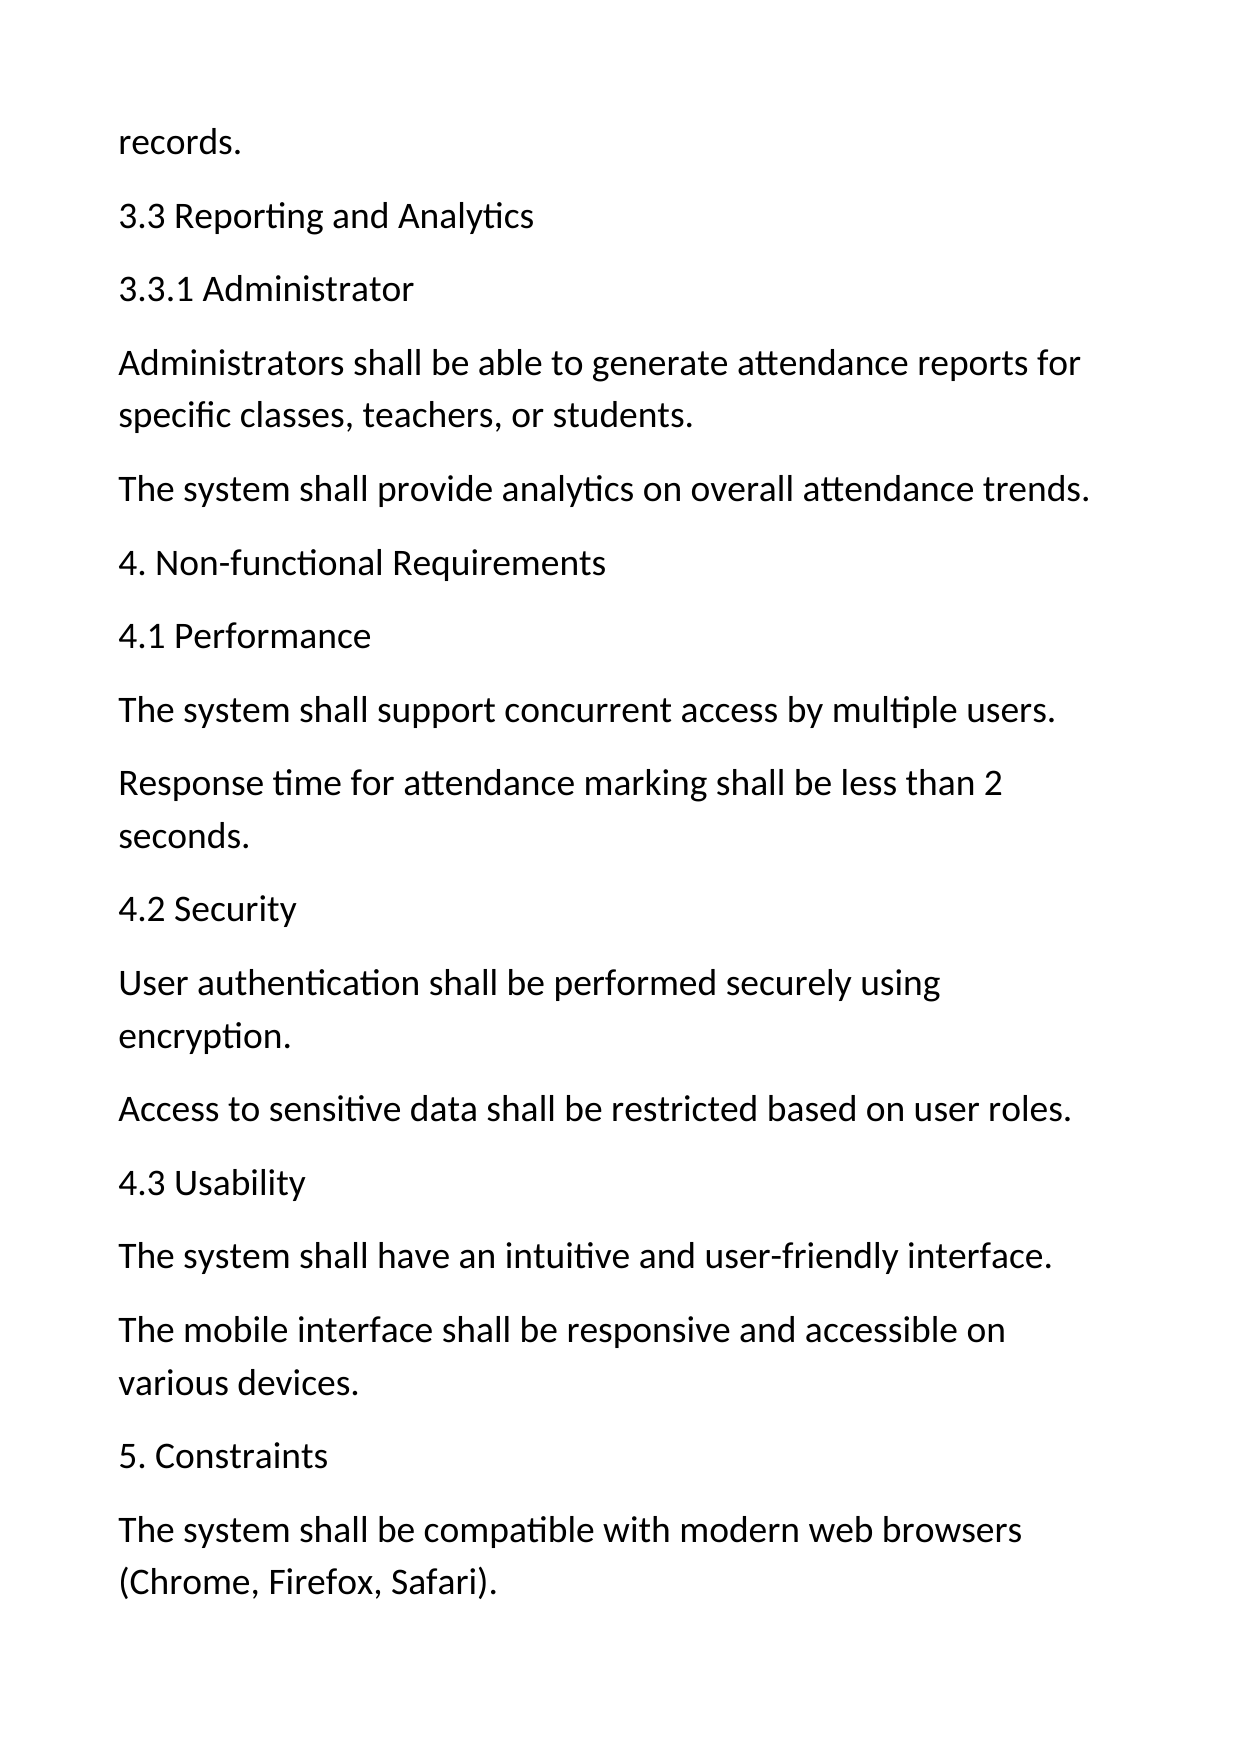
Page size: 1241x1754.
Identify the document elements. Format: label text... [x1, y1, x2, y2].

text 4.2 Security [118, 885, 1122, 931]
text The mobile interface shall be responsive and accessible on various devices. [118, 1306, 1122, 1404]
text 3.3.1 Administrator [118, 265, 1122, 311]
text 4.1 Performance [118, 612, 1122, 658]
text Administrators shall be able to generate attendance reports for specific classes, teachers, or students. [118, 339, 1122, 437]
text 4. Non-functional Requirements [118, 538, 1122, 584]
text 4.3 Usability [118, 1159, 1122, 1204]
text User authentication shall be performed securely using encryption. [118, 959, 1122, 1057]
text Access to sensitive data shall be restricted based on user roles. [118, 1085, 1122, 1131]
text The system shall provide analytics on overall attendance trends. [118, 465, 1122, 511]
text 3.3 Reporting and Analytics [118, 192, 1122, 237]
text 5. Constraints [118, 1432, 1122, 1478]
text The system shall support concurrent access by multiple users. [118, 686, 1122, 731]
text The system shall be compatible with modern web browsers (Chrome, Firefox, Safari). [118, 1506, 1122, 1604]
text records. [118, 118, 1122, 164]
text The system shall have an intuitive and user-friendly interface. [118, 1232, 1122, 1278]
text Response time for attendance marking shall be less than 2 seconds. [118, 759, 1122, 858]
